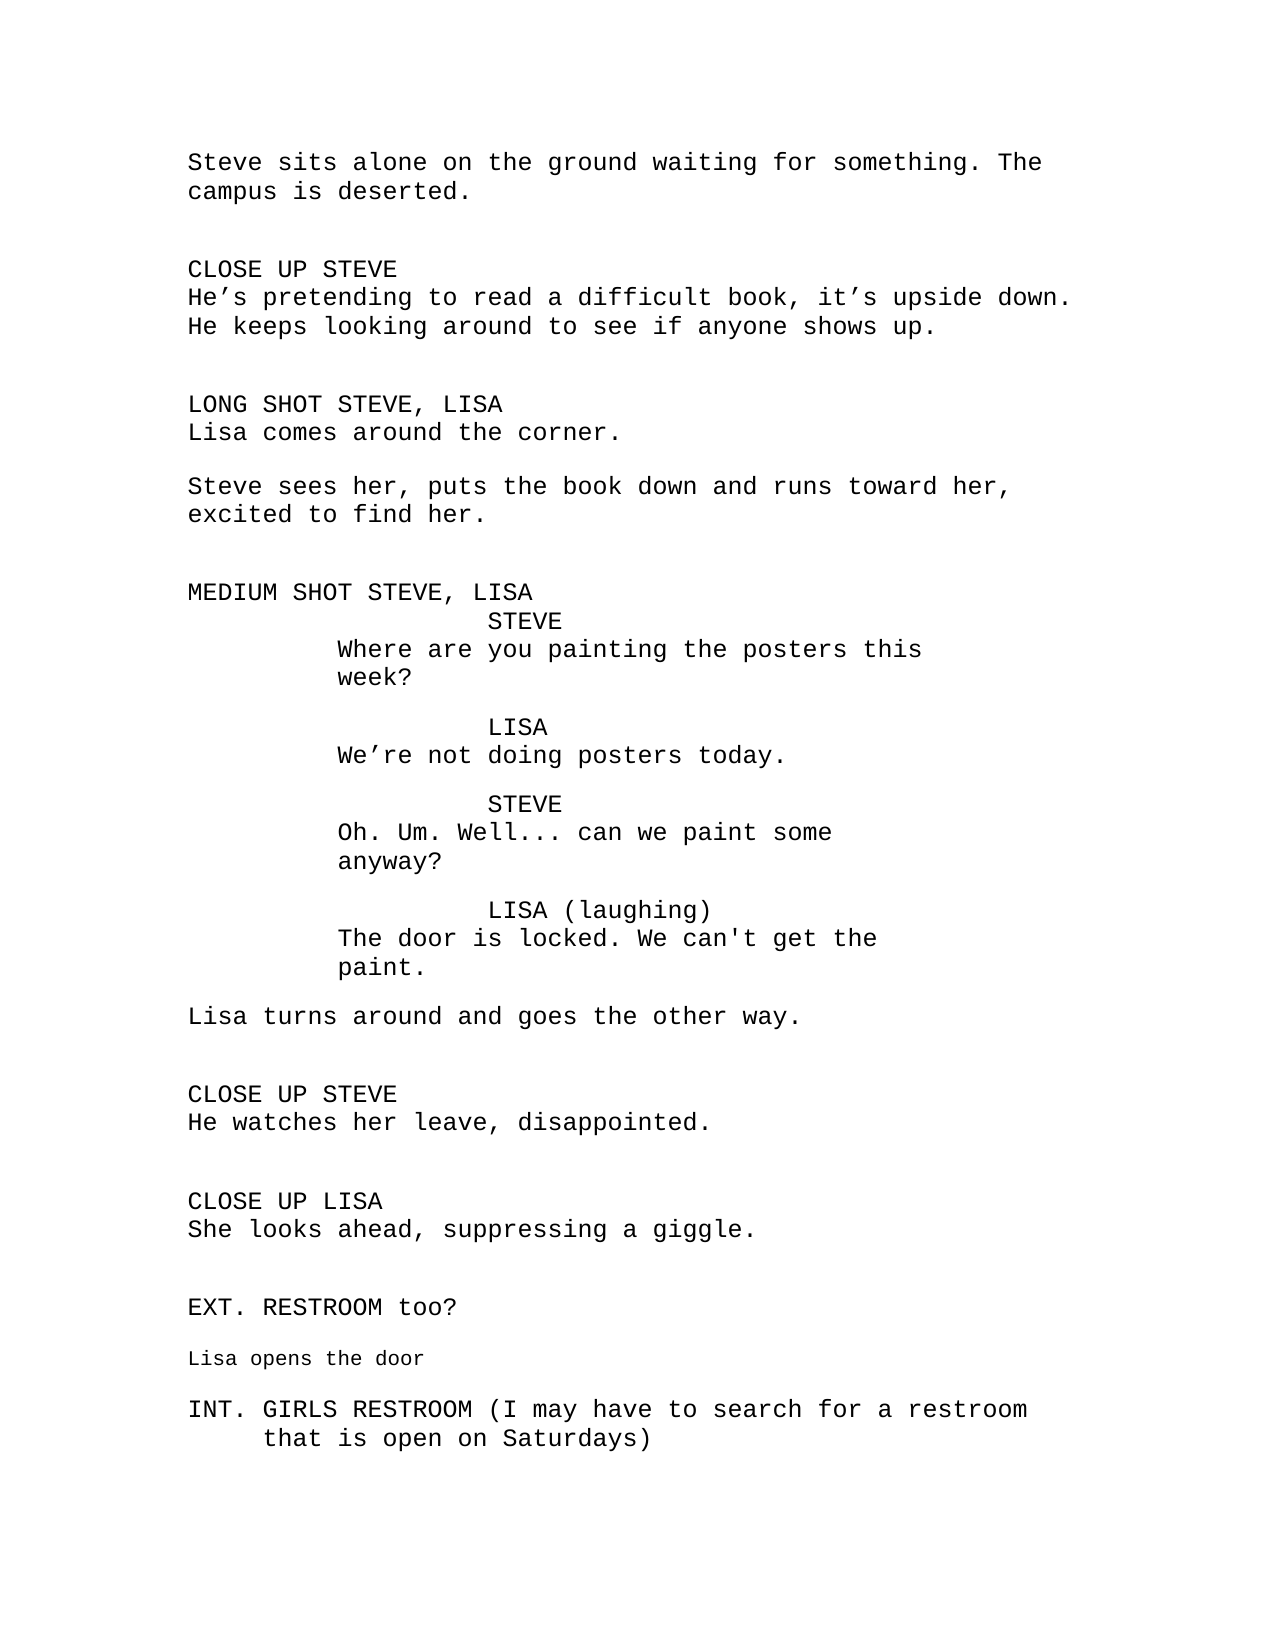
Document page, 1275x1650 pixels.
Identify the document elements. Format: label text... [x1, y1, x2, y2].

text He watches her leave, disappointed. [187, 1110, 1087, 1138]
subtitle CLOSE UP STEVE [187, 257, 1087, 285]
text We’re not doing posters today. [337, 742, 937, 771]
text Lisa turns around and goes the other way. [187, 1003, 1087, 1032]
text Lisa comes around the corner. [187, 420, 1087, 448]
subtitle CLOSE UP STEVE [187, 1082, 1087, 1110]
subtitle LONG SHOT STEVE, LISA [187, 392, 1087, 420]
subtitle CLOSE UP LISA [187, 1188, 1087, 1217]
text STEVE [187, 608, 1087, 637]
subtitle EXT. RESTROOM too? [187, 1295, 1087, 1323]
text Steve sees her, puts the book down and runs toward her, excited to find her. [187, 473, 1087, 530]
text Steve sits alone on the ground waiting for something. The campus is deserted. [187, 150, 1087, 207]
text Where are you painting the posters this week? [337, 637, 937, 693]
text She looks ahead, suppressing a giggle. [187, 1217, 1087, 1245]
text STEVE [187, 792, 1087, 820]
text Oh. Um. Well... can we paint some anyway? [337, 820, 937, 877]
text The door is locked. We can't get the paint. [337, 926, 937, 982]
text LISA (laughing) [187, 897, 1087, 926]
subtitle MEDIUM SHOT STEVE, LISA [187, 580, 1087, 608]
text He’s pretending to read a difficult book, it’s upside down. He keeps looking around to see if anyone shows up. [187, 285, 1087, 342]
text Lisa opens the door [187, 1348, 1087, 1372]
text LISA [187, 714, 1087, 742]
subtitle INT. GIRLS RESTROOM (I may have to search for a restroom that is open on Saturdays) [187, 1397, 1087, 1454]
